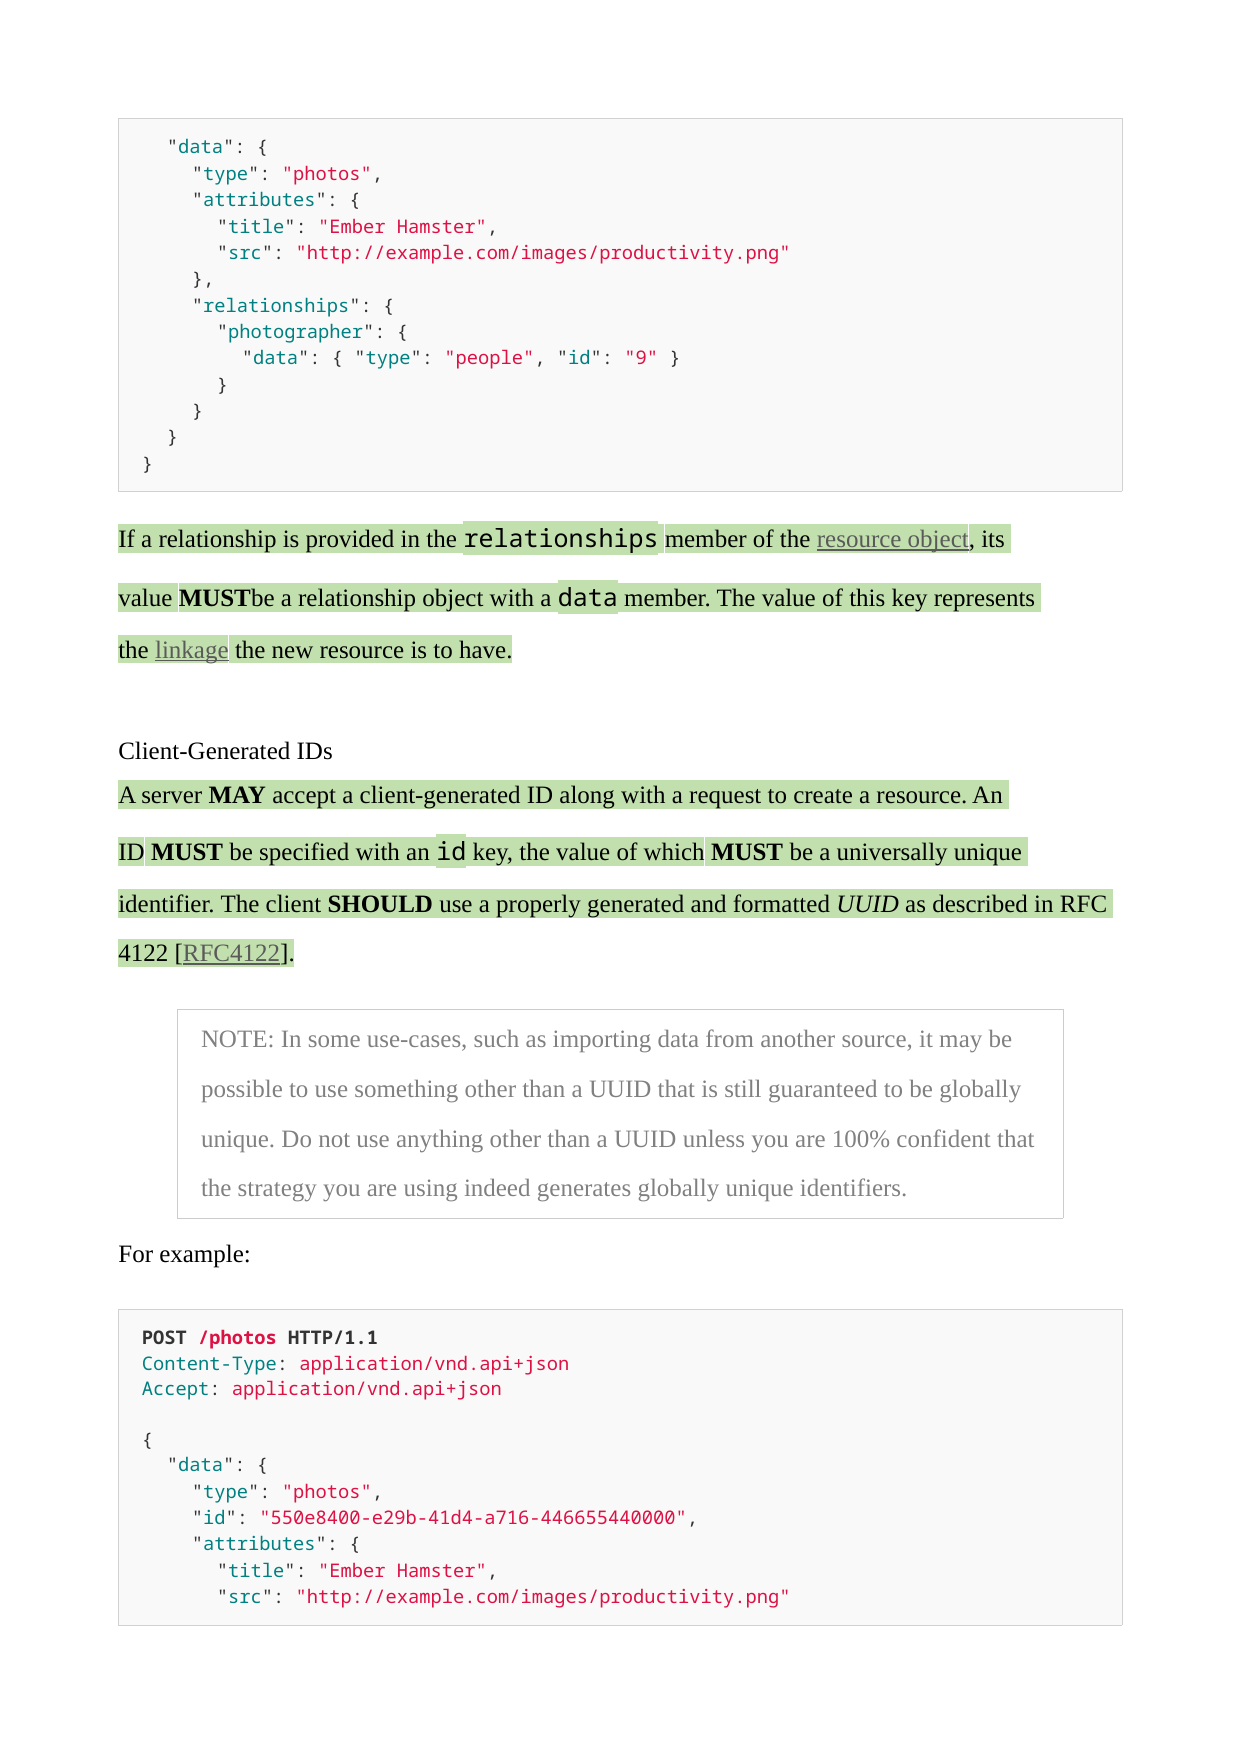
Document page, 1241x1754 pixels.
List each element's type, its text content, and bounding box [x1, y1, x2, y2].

text } [119, 408, 1122, 434]
text "photographer": { [119, 303, 1122, 329]
text "type": "photos", [119, 144, 1122, 171]
text "data": { "type": "people", "id": "9" } [119, 329, 1122, 355]
text }, [557, 250, 562, 258]
text }, [624, 250, 630, 258]
text Accept: application/vnd.api+json [119, 1360, 1122, 1385]
text "title": "Ember Hamster", [119, 1541, 1122, 1568]
text "src": "http://example.com/images/productivity.png" [119, 223, 1122, 250]
text } [119, 434, 1122, 491]
text }, [771, 250, 776, 258]
text NOTE: In some use-cases, such as importing data from another source, it may be possible to use something other than a UUID that is still guaranteed to be globally unique. Do not use anything other than a UUID unless you are 100% confident that the strategy you are using indeed generates globally unique identifiers. [178, 1010, 1063, 1218]
text "relationships": { [119, 276, 1122, 303]
text } [119, 382, 1122, 408]
text If a relationship is provided in the relationships member of the resource object, its value MUSTbe a relationship object with a data member. The value of this key represents the linkage the new resource is to have. [118, 521, 1122, 663]
text A server MAY accept a client-generated ID along with a request to create a resource. An ID MUST be specified with an id key, the value of which MUST be a universally unique identifier. The client SHOULD use a properly generated and formatted UUID as described in RFC 4122 [RFC4122]. [118, 780, 1122, 967]
text Content-Type: application/vnd.api+json [119, 1334, 1122, 1360]
text "attributes": { [119, 1515, 1122, 1541]
text }, [119, 250, 1122, 276]
text "src": "http://example.com/images/productivity.png" [119, 1568, 1122, 1625]
text "attributes": { [119, 171, 1122, 197]
text For example: [118, 1239, 1122, 1267]
text POST /photos HTTP/1.1 [119, 1310, 1122, 1334]
text "data": { [119, 1436, 1122, 1462]
subtitle Client-Generated IDs [118, 736, 1122, 765]
text "title": "Ember Hamster", [119, 197, 1122, 223]
text }, [489, 250, 495, 258]
text "id": "550e8400-e29b-41d4-a716-446655440000", [119, 1488, 1122, 1515]
text { [119, 1410, 1122, 1436]
text "type": "photos", [119, 1462, 1122, 1488]
text } [119, 355, 1122, 382]
text "data": { [119, 119, 1122, 144]
